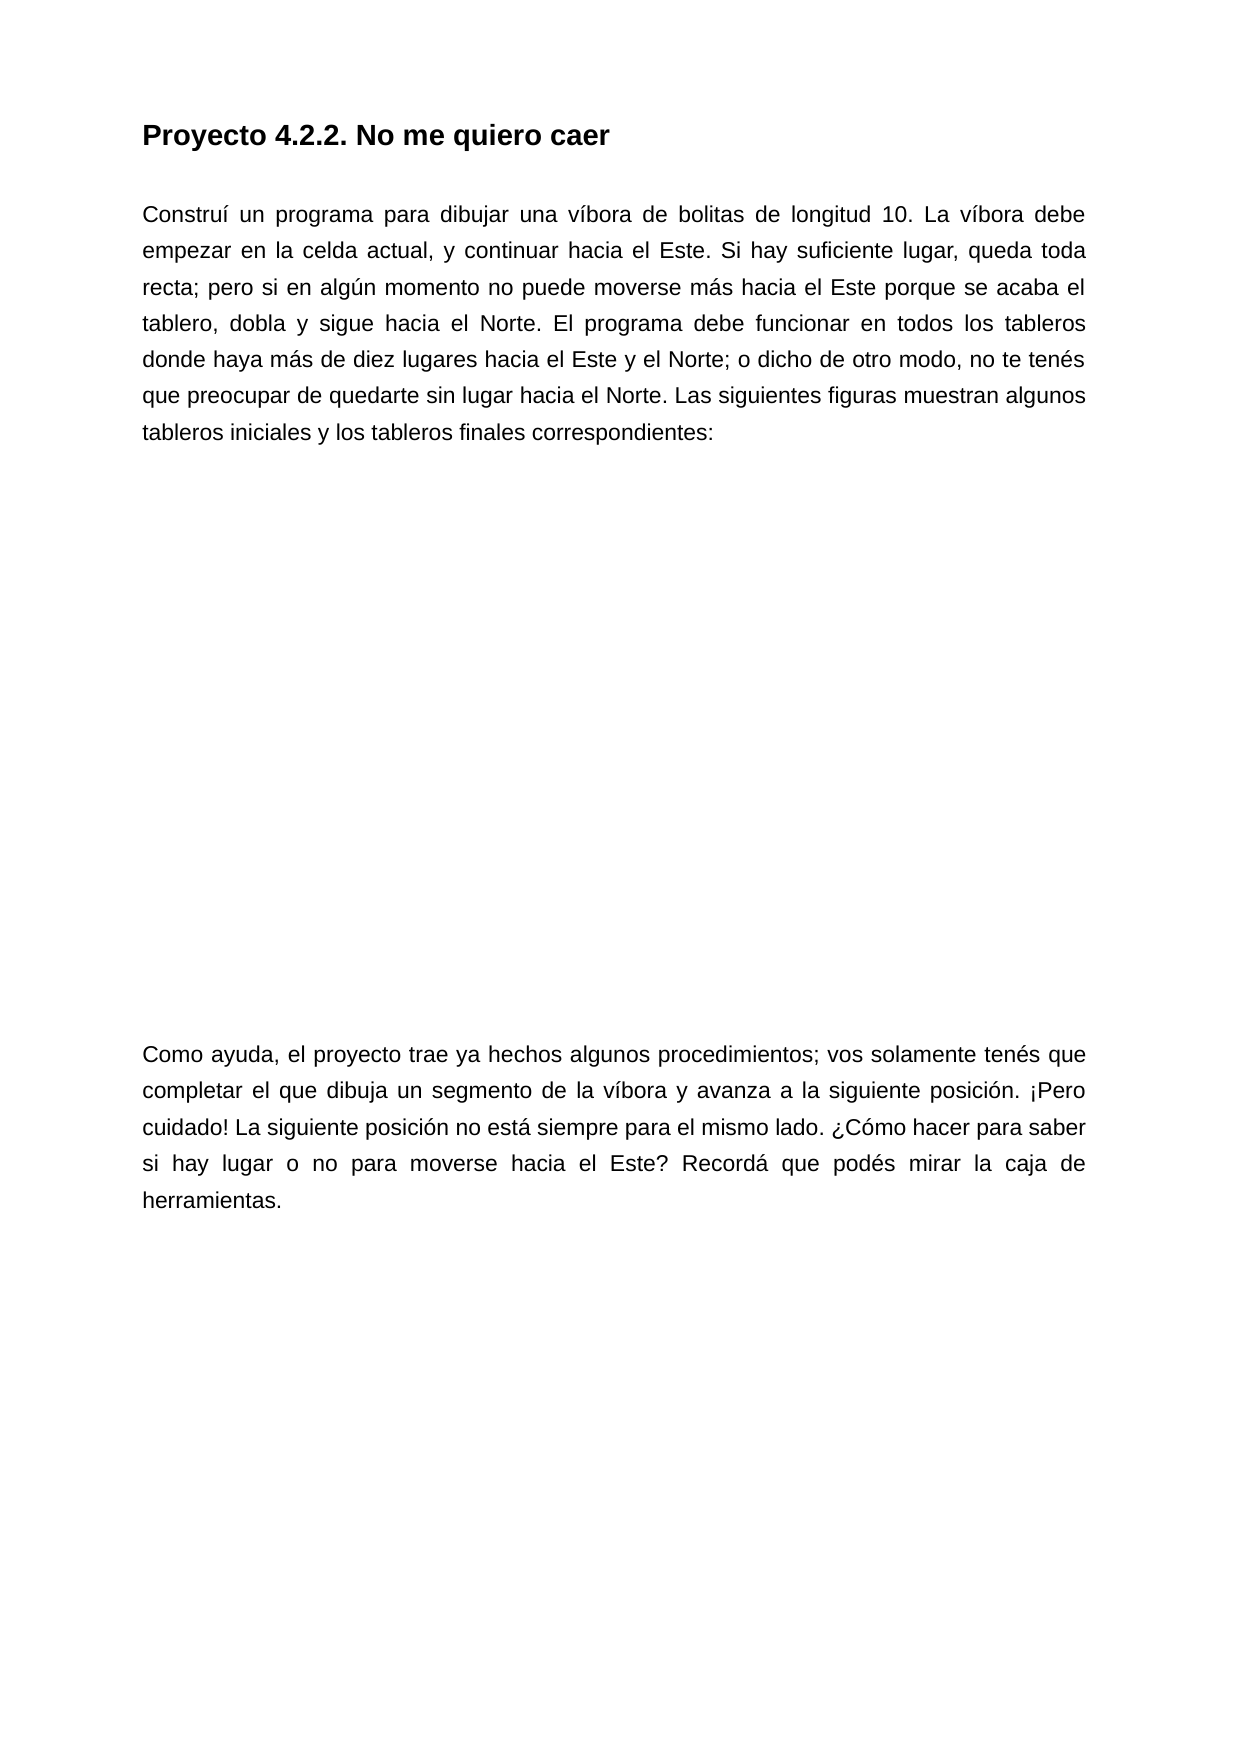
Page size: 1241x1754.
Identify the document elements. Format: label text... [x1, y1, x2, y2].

text Construí un programa para dibujar una víbora de bolitas de longitud 10. La víbora debe empezar en la celda actual, y continuar hacia el Este. Si hay suficiente lugar, queda toda recta; pero si en algún momento no puede moverse más hacia el Este porque se acaba el tablero, dobla y sigue hacia el Norte. El programa debe funcionar en todos los tableros donde haya más de diez lugares hacia el Este y el Norte; o dicho de otro modo, no te tenés que preocupar de quedarte sin lugar hacia el Norte. Las siguientes figuras muestran algunos tableros iniciales y los tableros finales correspondientes: [142, 201, 1087, 445]
text Como ayuda, el proyecto trae ya hechos algunos procedimientos; vos solamente tenés que completar el que dibuja un segmento de la víbora y avanza a la siguiente posición. ¡Pero cuidado! La siguiente posición no está siempre para el mismo lado. ¿Cómo hacer para saber si hay lugar o no para moverse hacia el Este? Recordá que podés mirar la caja de herramientas. [142, 1041, 1087, 1213]
text Proyecto 4.2.2. No me quiero caer [142, 118, 1087, 152]
